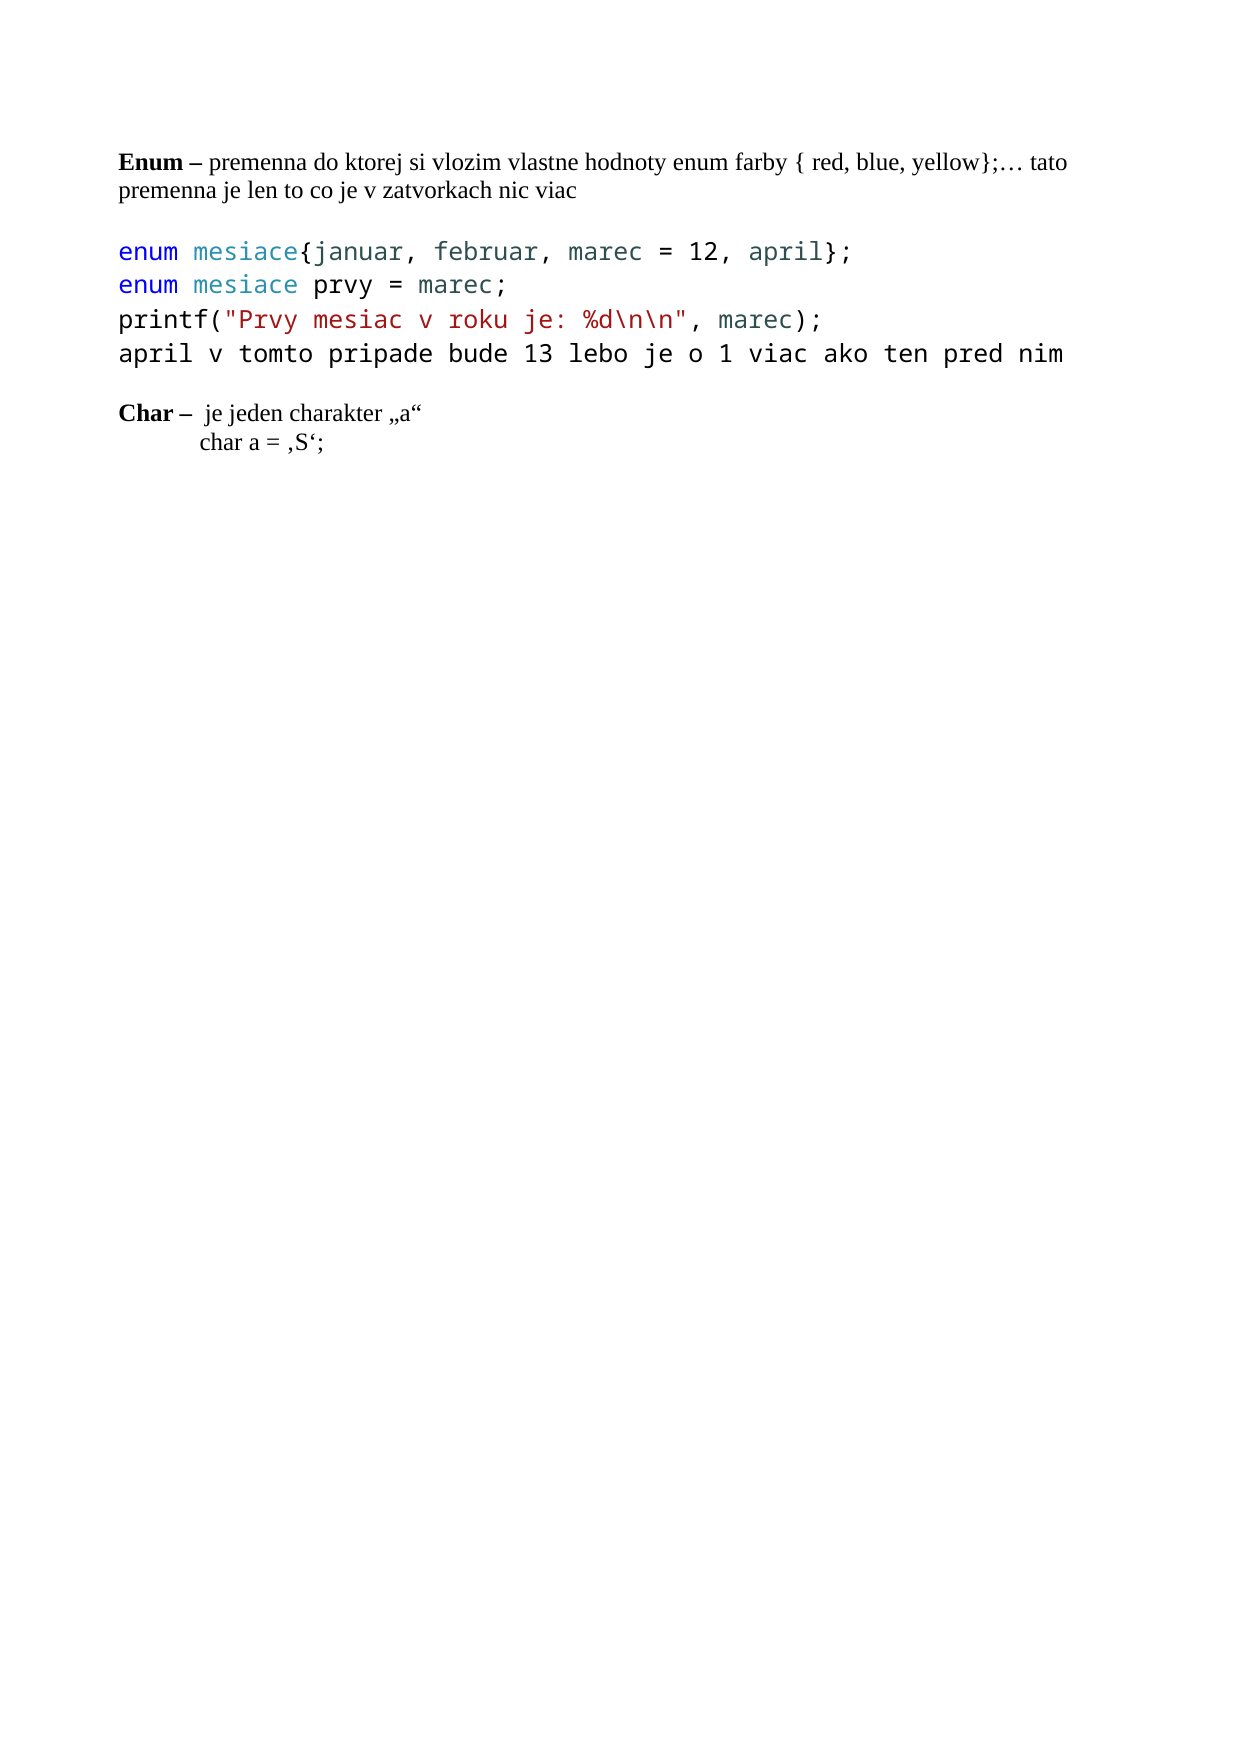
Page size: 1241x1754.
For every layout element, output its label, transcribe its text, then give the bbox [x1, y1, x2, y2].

text enum mesiace prvy = marec; [118, 267, 1122, 301]
text printf("Prvy mesiac v roku je: %d\n\n", marec); [118, 301, 1122, 335]
text april v tomto pripade bude 13 lebo je o 1 viac ako ten pred nim [118, 335, 1122, 369]
text enum mesiace{januar, februar, marec = 12, april}; [118, 233, 1122, 267]
text Char – je jeden charakter „a“ [118, 398, 1122, 427]
text Enum – premenna do ktorej si vlozim vlastne hodnoty enum farby { red, blue, yellow};… tato premenna je len to co je v zatvorkach nic viac [118, 147, 1122, 204]
text char a = ‚S‘; [118, 427, 1122, 456]
